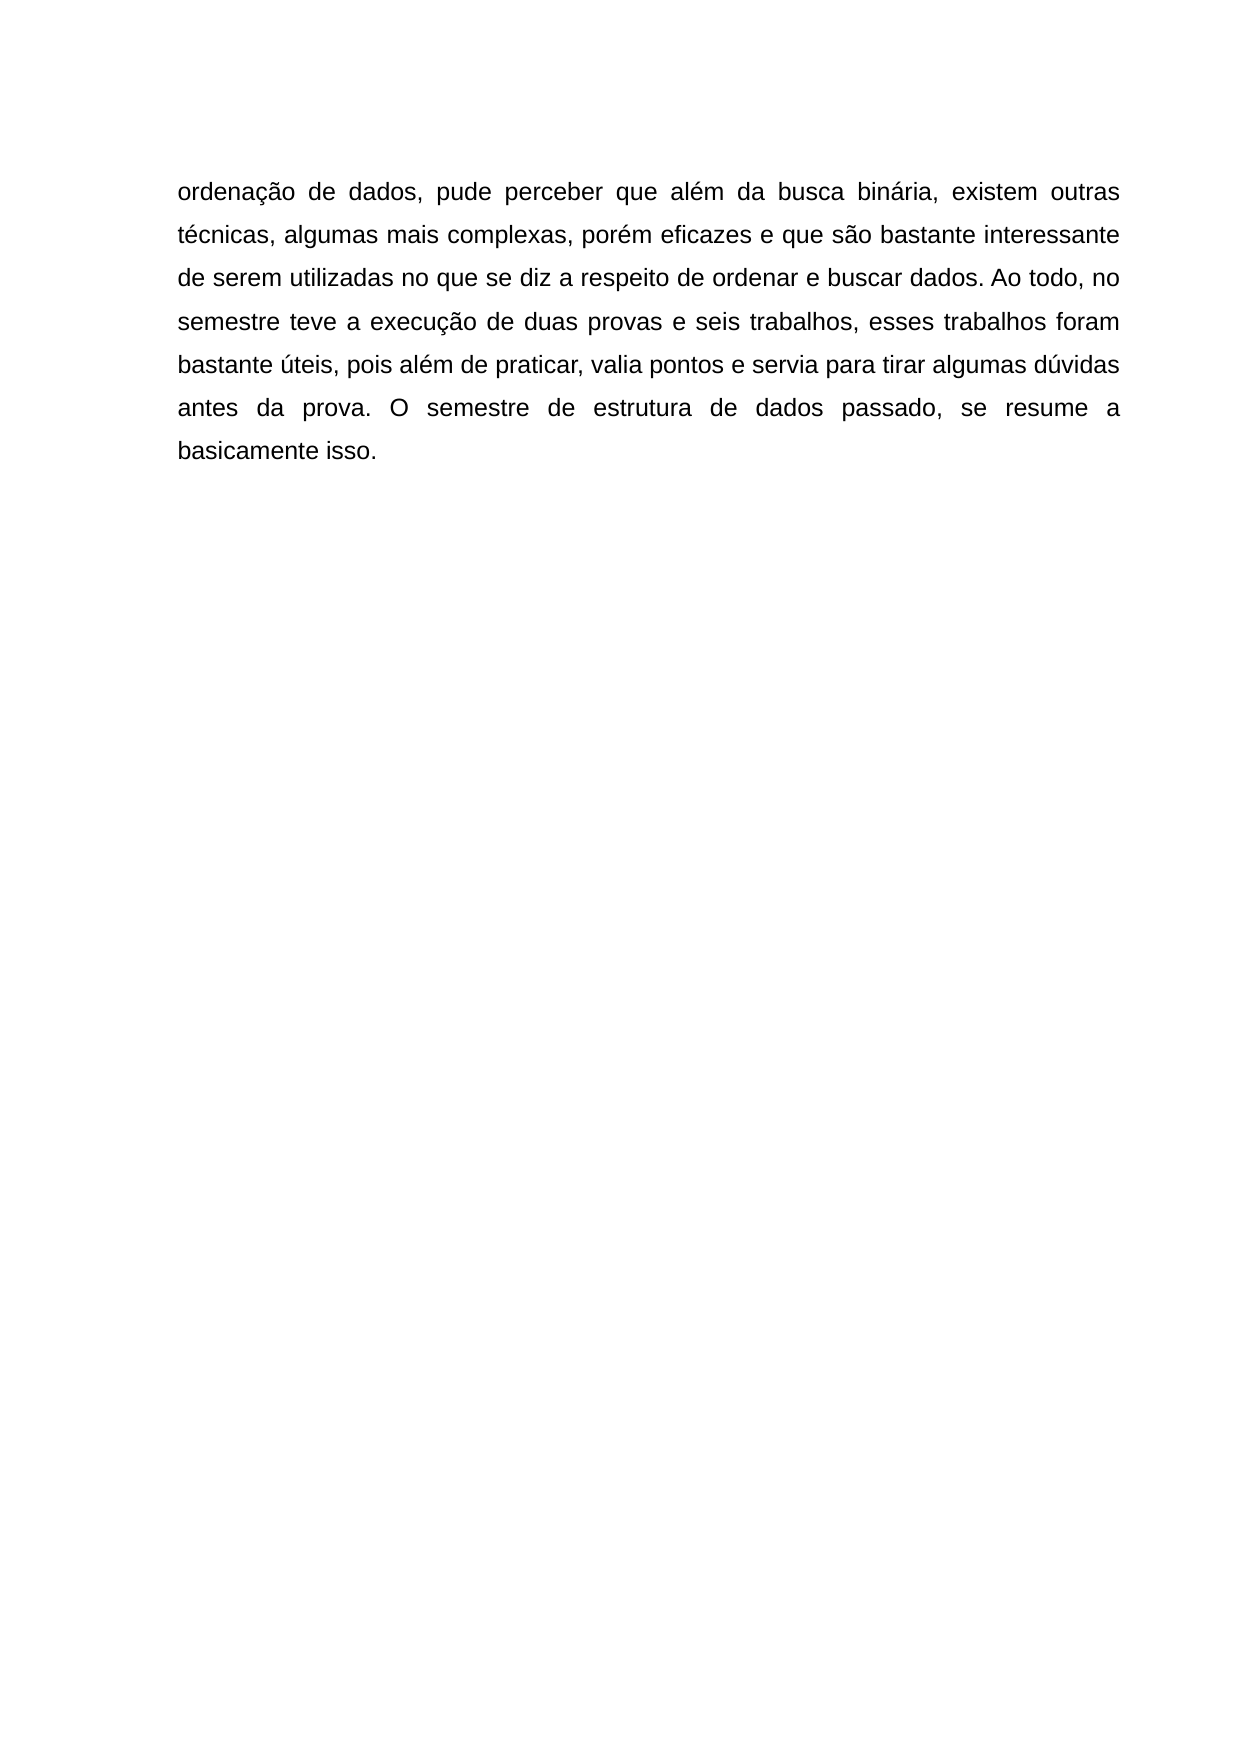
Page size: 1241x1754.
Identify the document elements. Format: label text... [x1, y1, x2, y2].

text ordenação de dados, pude perceber que além da busca binária, existem outras técnicas, algumas mais complexas, porém eficazes e que são bastante interessante de serem utilizadas no que se diz a respeito de ordenar e buscar dados. Ao todo, no semestre teve a execução de duas provas e seis trabalhos, esses trabalhos foram bastante úteis, pois além de praticar, valia pontos e servia para tirar algumas dúvidas antes da prova. O semestre de estrutura de dados passado, se resume a basicamente isso. [177, 177, 1122, 465]
